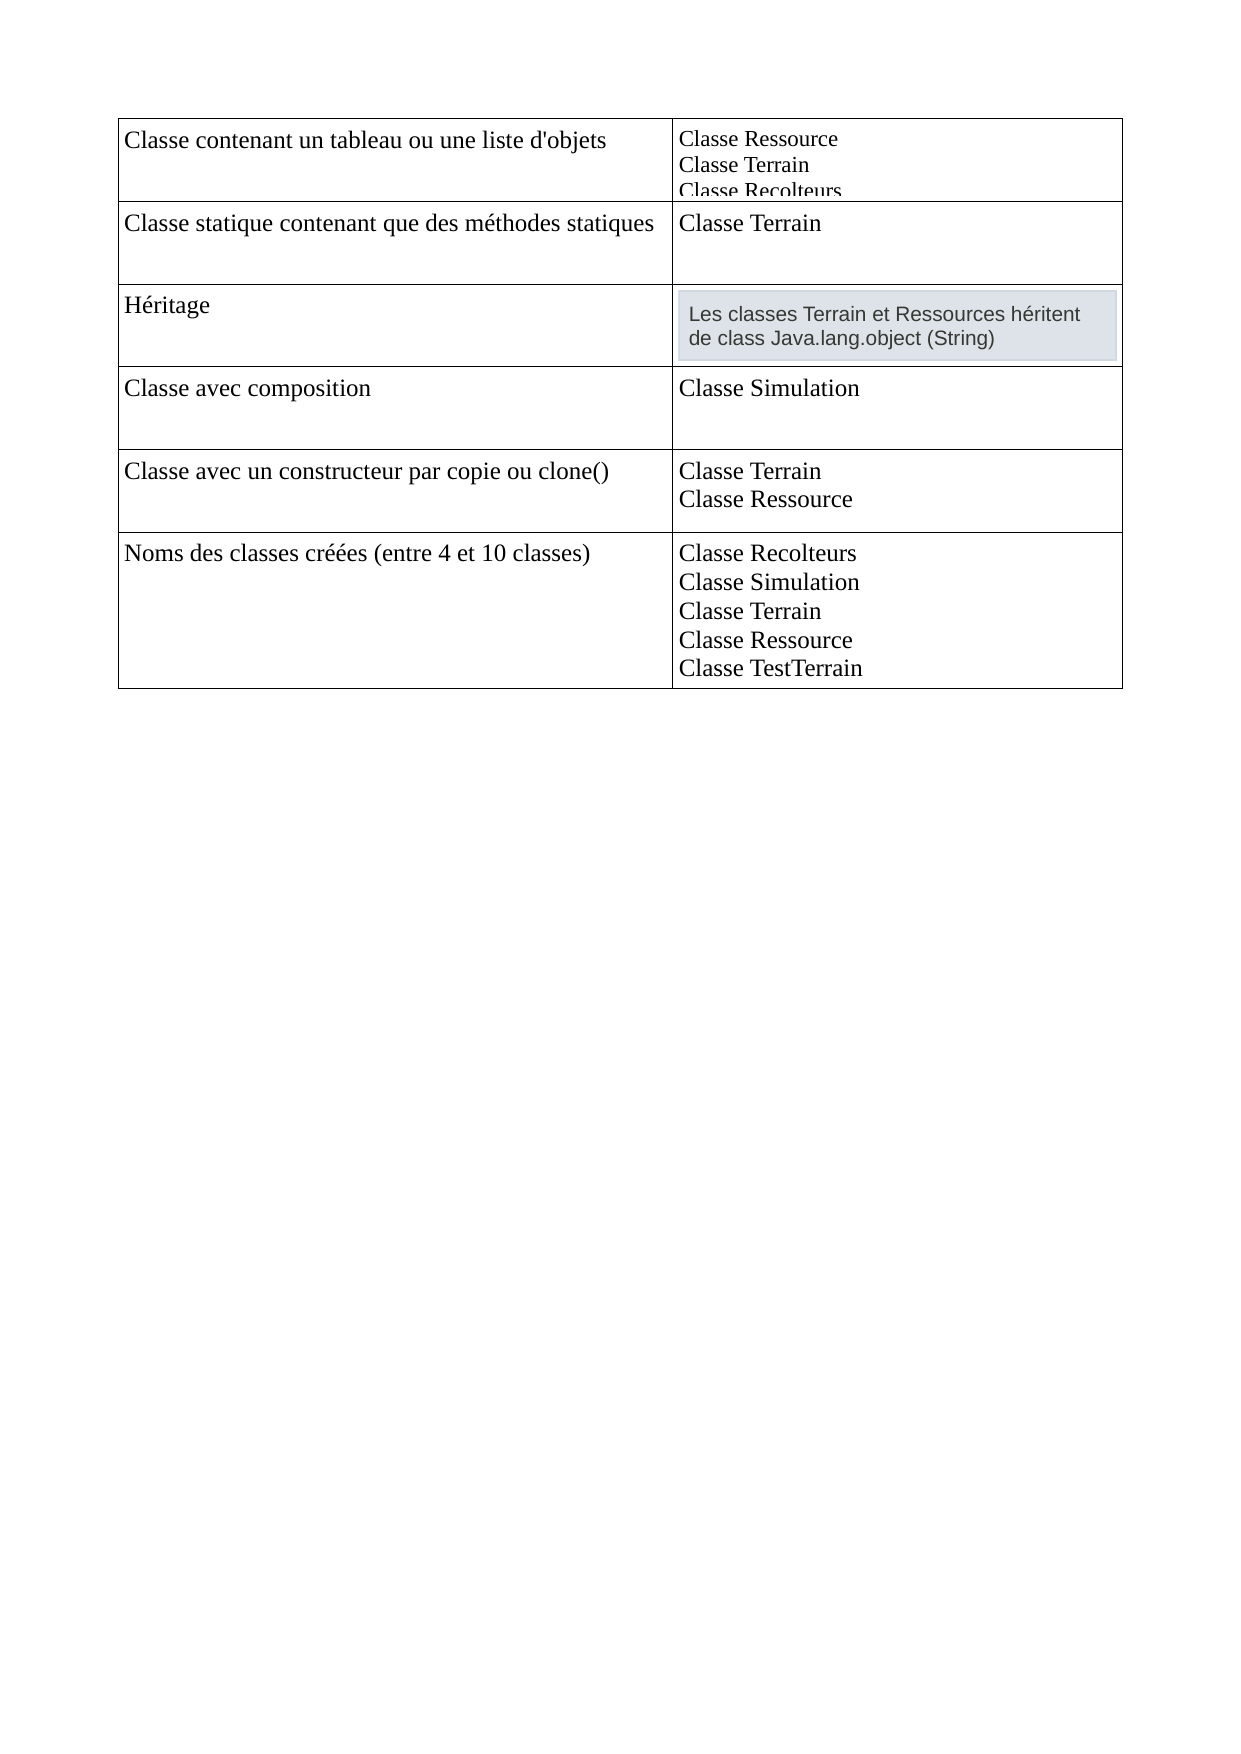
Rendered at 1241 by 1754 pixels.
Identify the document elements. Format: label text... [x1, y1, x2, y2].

table_cell Héritage [119, 285, 672, 366]
table_cell Classe avec composition [119, 367, 672, 449]
table_cell Les classes Terrain et Ressources héritent de class Java.lang.object (String) [673, 285, 1122, 366]
table_cell Classe Terrain [673, 202, 1122, 283]
table_cell Classe Terrain Classe Ressource [673, 450, 1122, 532]
table_cell Classe Recolteurs Classe Simulation Classe Terrain Classe Ressource Classe TestTerrain [673, 533, 1122, 688]
table_cell Classe avec un constructeur par copie ou clone() [119, 450, 672, 532]
table_cell Classe Simulation [673, 367, 1122, 449]
table_cell Classe statique contenant que des méthodes statiques [119, 202, 672, 283]
table_cell Classe Ressource Classe Terrain Classe Recolteurs [673, 119, 1122, 201]
table_cell Noms des classes créées (entre 4 et 10 classes) [119, 533, 672, 688]
table_cell Classe contenant un tableau ou une liste d'objets [119, 119, 672, 201]
